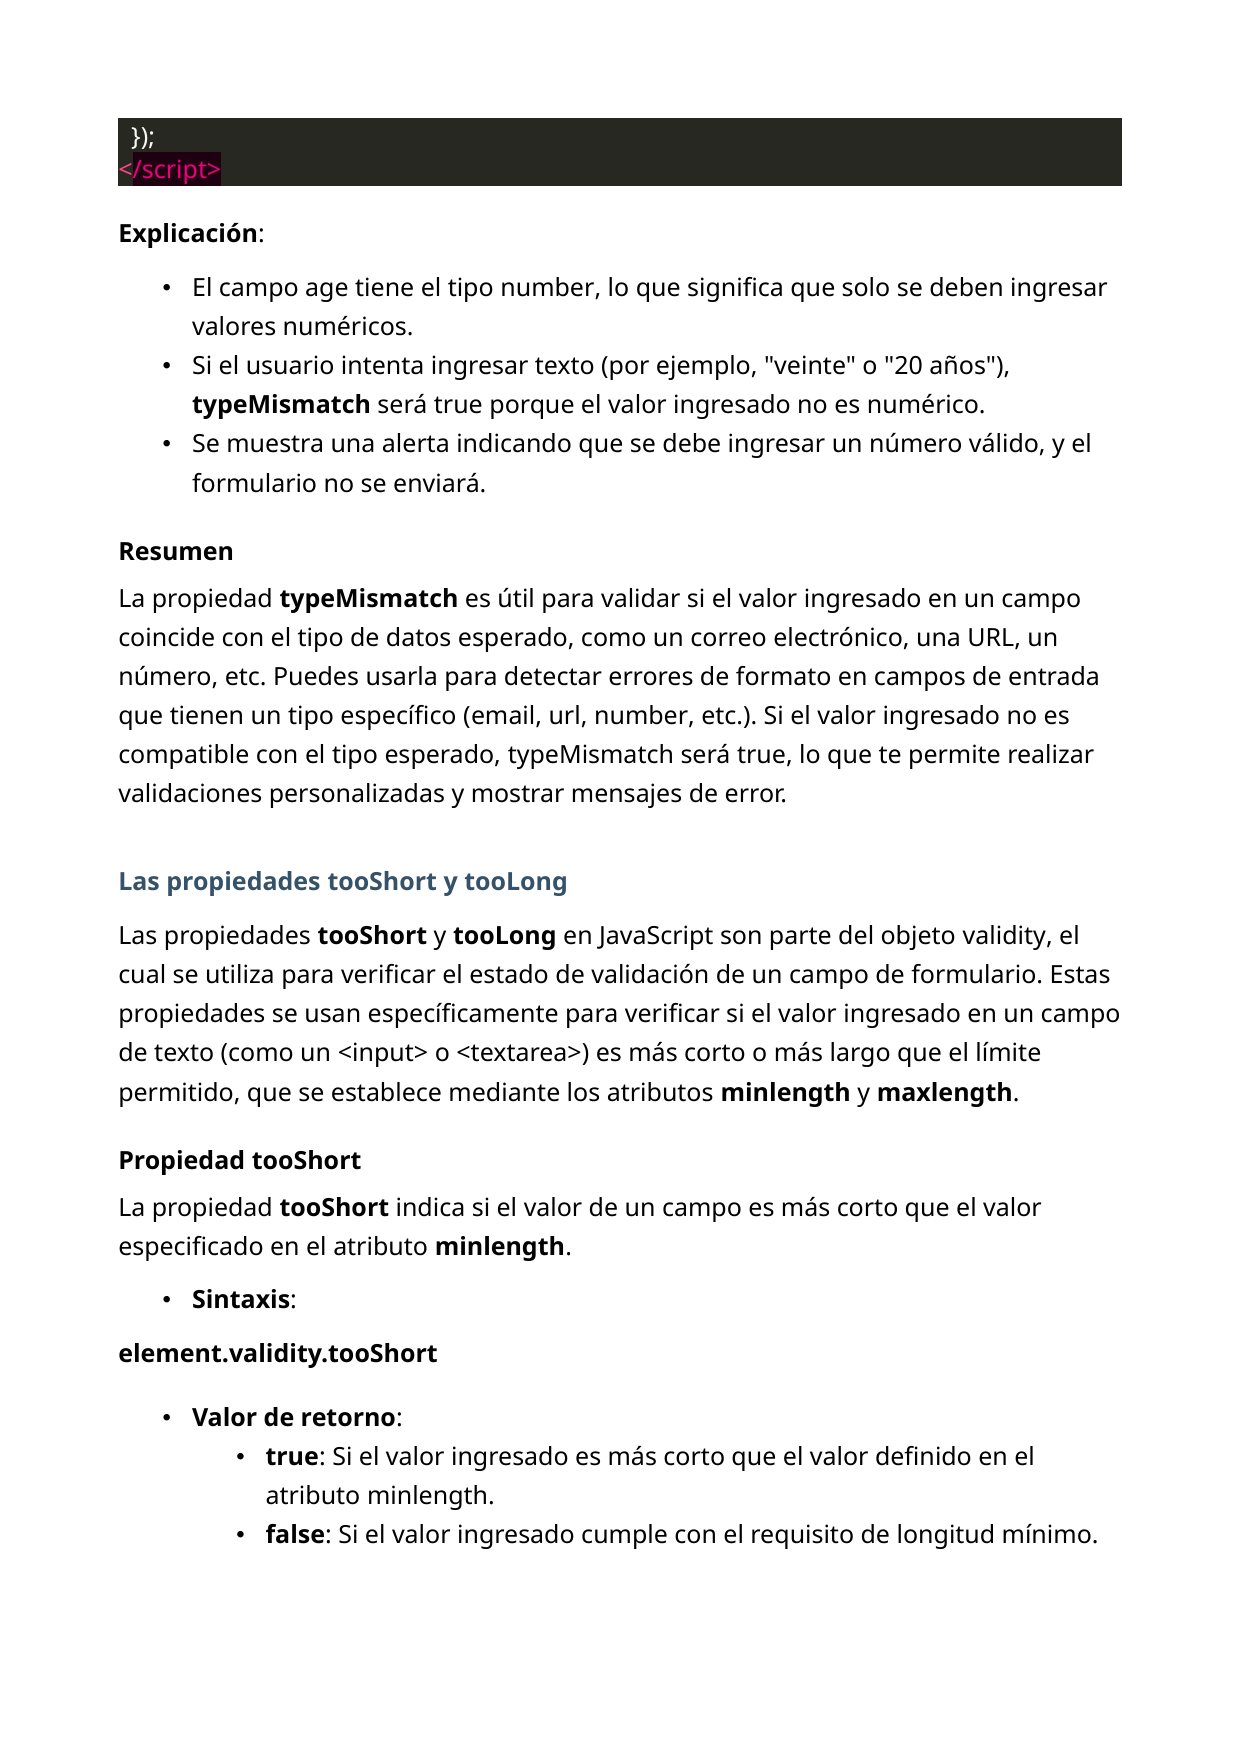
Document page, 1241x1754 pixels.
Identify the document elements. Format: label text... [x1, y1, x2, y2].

list Si el usuario intenta ingresar texto (por ejemplo, "veinte" o "20 años"), typeMismatch será true porque el valor ingresado no es numérico. [162, 348, 1122, 421]
list Valor de retorno: [162, 1399, 1122, 1433]
list Se muestra una alerta indicando que se debe ingresar un número válido, y el formulario no se enviará. [162, 426, 1122, 499]
text Explicación: [118, 216, 1122, 250]
subtitle Propiedad tooShort [118, 1143, 1122, 1177]
subtitle Resumen [118, 534, 1122, 568]
text </script> [118, 152, 1122, 186]
text La propiedad typeMismatch es útil para validar si el valor ingresado en un campo coincide con el tipo de datos esperado, como un correo electrónico, una URL, un número, etc. Puedes usarla para detectar errores de formato en campos de entrada que tienen un tipo específico (email, url, number, etc.). Si el valor ingresado no es compatible con el tipo esperado, typeMismatch será true, lo que te permite realizar validaciones personalizadas y mostrar mensajes de error. [118, 580, 1122, 810]
list Sintaxis: [162, 1282, 1122, 1316]
text Las propiedades tooShort y tooLong en JavaScript son parte del objeto validity, el cual se utiliza para verificar el estado de validación de un campo de formulario. Estas propiedades se usan específicamente para verificar si el valor ingresado en un campo de texto (como un <input> o <textarea>) es más corto o más largo que el límite permitido, que se establece mediante los atributos minlength y maxlength. [118, 918, 1122, 1108]
list true: Si el valor ingresado es más corto que el valor definido en el atributo minlength. [236, 1438, 1122, 1512]
text Las propiedades tooShort y tooLong [118, 864, 1122, 898]
text }); [118, 118, 1122, 152]
list false: Si el valor ingresado cumple con el requisito de longitud mínimo. [236, 1517, 1122, 1551]
text element.validity.tooShort [118, 1336, 1122, 1370]
text La propiedad tooShort indica si el valor de un campo es más corto que el valor especificado en el atributo minlength. [118, 1189, 1122, 1262]
list El campo age tiene el tipo number, lo que significa que solo se deben ingresar valores numéricos. [162, 269, 1122, 343]
